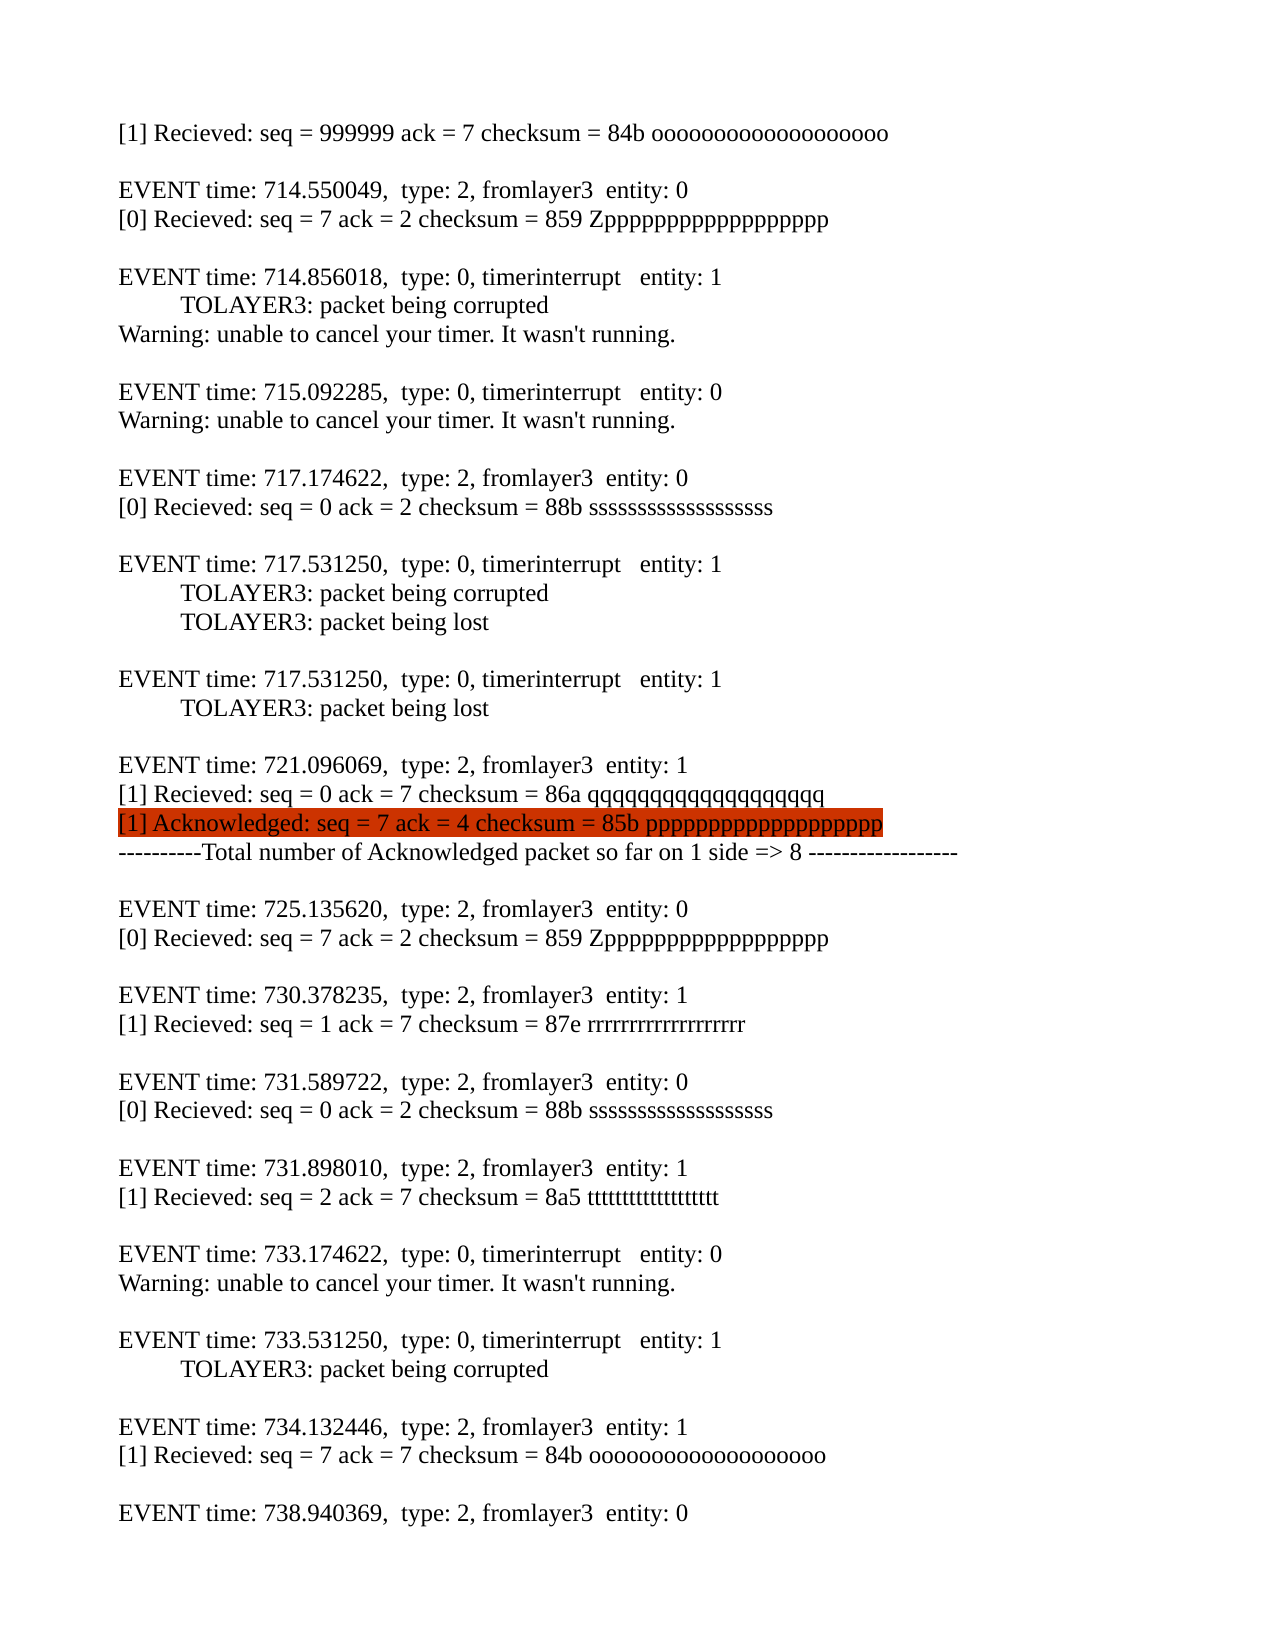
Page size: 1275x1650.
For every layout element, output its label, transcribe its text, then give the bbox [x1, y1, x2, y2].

text EVENT time: 738.940369, type: 2, fromlayer3 entity: 0 [118, 1498, 1157, 1527]
text EVENT time: 730.378235, type: 2, fromlayer3 entity: 1 [118, 981, 1157, 1009]
text Warning: unable to cancel your timer. It wasn't running. [118, 406, 1157, 434]
text EVENT time: 714.856018, type: 0, timerinterrupt entity: 1 [118, 262, 1157, 291]
text Warning: unable to cancel your timer. It wasn't running. [118, 319, 1157, 348]
text TOLAYER3: packet being corrupted [118, 578, 1157, 607]
text EVENT time: 731.589722, type: 2, fromlayer3 entity: 0 [118, 1067, 1157, 1096]
text [0] Recieved: seq = 0 ack = 2 checksum = 88b sssssssssssssssssss [118, 492, 1157, 521]
text EVENT time: 733.531250, type: 0, timerinterrupt entity: 1 [118, 1326, 1157, 1354]
text EVENT time: 731.898010, type: 2, fromlayer3 entity: 1 [118, 1153, 1157, 1182]
text [1] Recieved: seq = 7 ack = 7 checksum = 84b ooooooooooooooooooo [118, 1441, 1157, 1469]
text [1] Acknowledged: seq = 7 ack = 4 checksum = 85b ppppppppppppppppppp [118, 808, 1157, 837]
text EVENT time: 717.531250, type: 0, timerinterrupt entity: 1 [118, 664, 1157, 693]
text [0] Recieved: seq = 0 ack = 2 checksum = 88b sssssssssssssssssss [118, 1096, 1157, 1124]
text EVENT time: 734.132446, type: 2, fromlayer3 entity: 1 [118, 1412, 1157, 1441]
text EVENT time: 725.135620, type: 2, fromlayer3 entity: 0 [118, 894, 1157, 923]
text [1] Recieved: seq = 1 ack = 7 checksum = 87e rrrrrrrrrrrrrrrrrrr [118, 1009, 1157, 1038]
text TOLAYER3: packet being lost [118, 693, 1157, 722]
text ----------Total number of Acknowledged packet so far on 1 side => 8 ------------------ [118, 837, 1157, 866]
text EVENT time: 721.096069, type: 2, fromlayer3 entity: 1 [118, 751, 1157, 779]
text EVENT time: 717.174622, type: 2, fromlayer3 entity: 0 [118, 463, 1157, 492]
text TOLAYER3: packet being corrupted [118, 291, 1157, 319]
text [1] Recieved: seq = 999999 ack = 7 checksum = 84b ooooooooooooooooooo [118, 118, 1157, 147]
text EVENT time: 714.550049, type: 2, fromlayer3 entity: 0 [118, 176, 1157, 204]
text [1] Recieved: seq = 0 ack = 7 checksum = 86a qqqqqqqqqqqqqqqqqqq [118, 779, 1157, 808]
text [0] Recieved: seq = 7 ack = 2 checksum = 859 Zpppppppppppppppppp [118, 923, 1157, 952]
text [0] Recieved: seq = 7 ack = 2 checksum = 859 Zpppppppppppppppppp [118, 204, 1157, 233]
text EVENT time: 715.092285, type: 0, timerinterrupt entity: 0 [118, 377, 1157, 406]
text TOLAYER3: packet being lost [118, 607, 1157, 636]
text Warning: unable to cancel your timer. It wasn't running. [118, 1268, 1157, 1297]
text EVENT time: 733.174622, type: 0, timerinterrupt entity: 0 [118, 1239, 1157, 1268]
text EVENT time: 717.531250, type: 0, timerinterrupt entity: 1 [118, 549, 1157, 578]
text TOLAYER3: packet being corrupted [118, 1354, 1157, 1383]
text [1] Recieved: seq = 2 ack = 7 checksum = 8a5 ttttttttttttttttttt [118, 1182, 1157, 1211]
